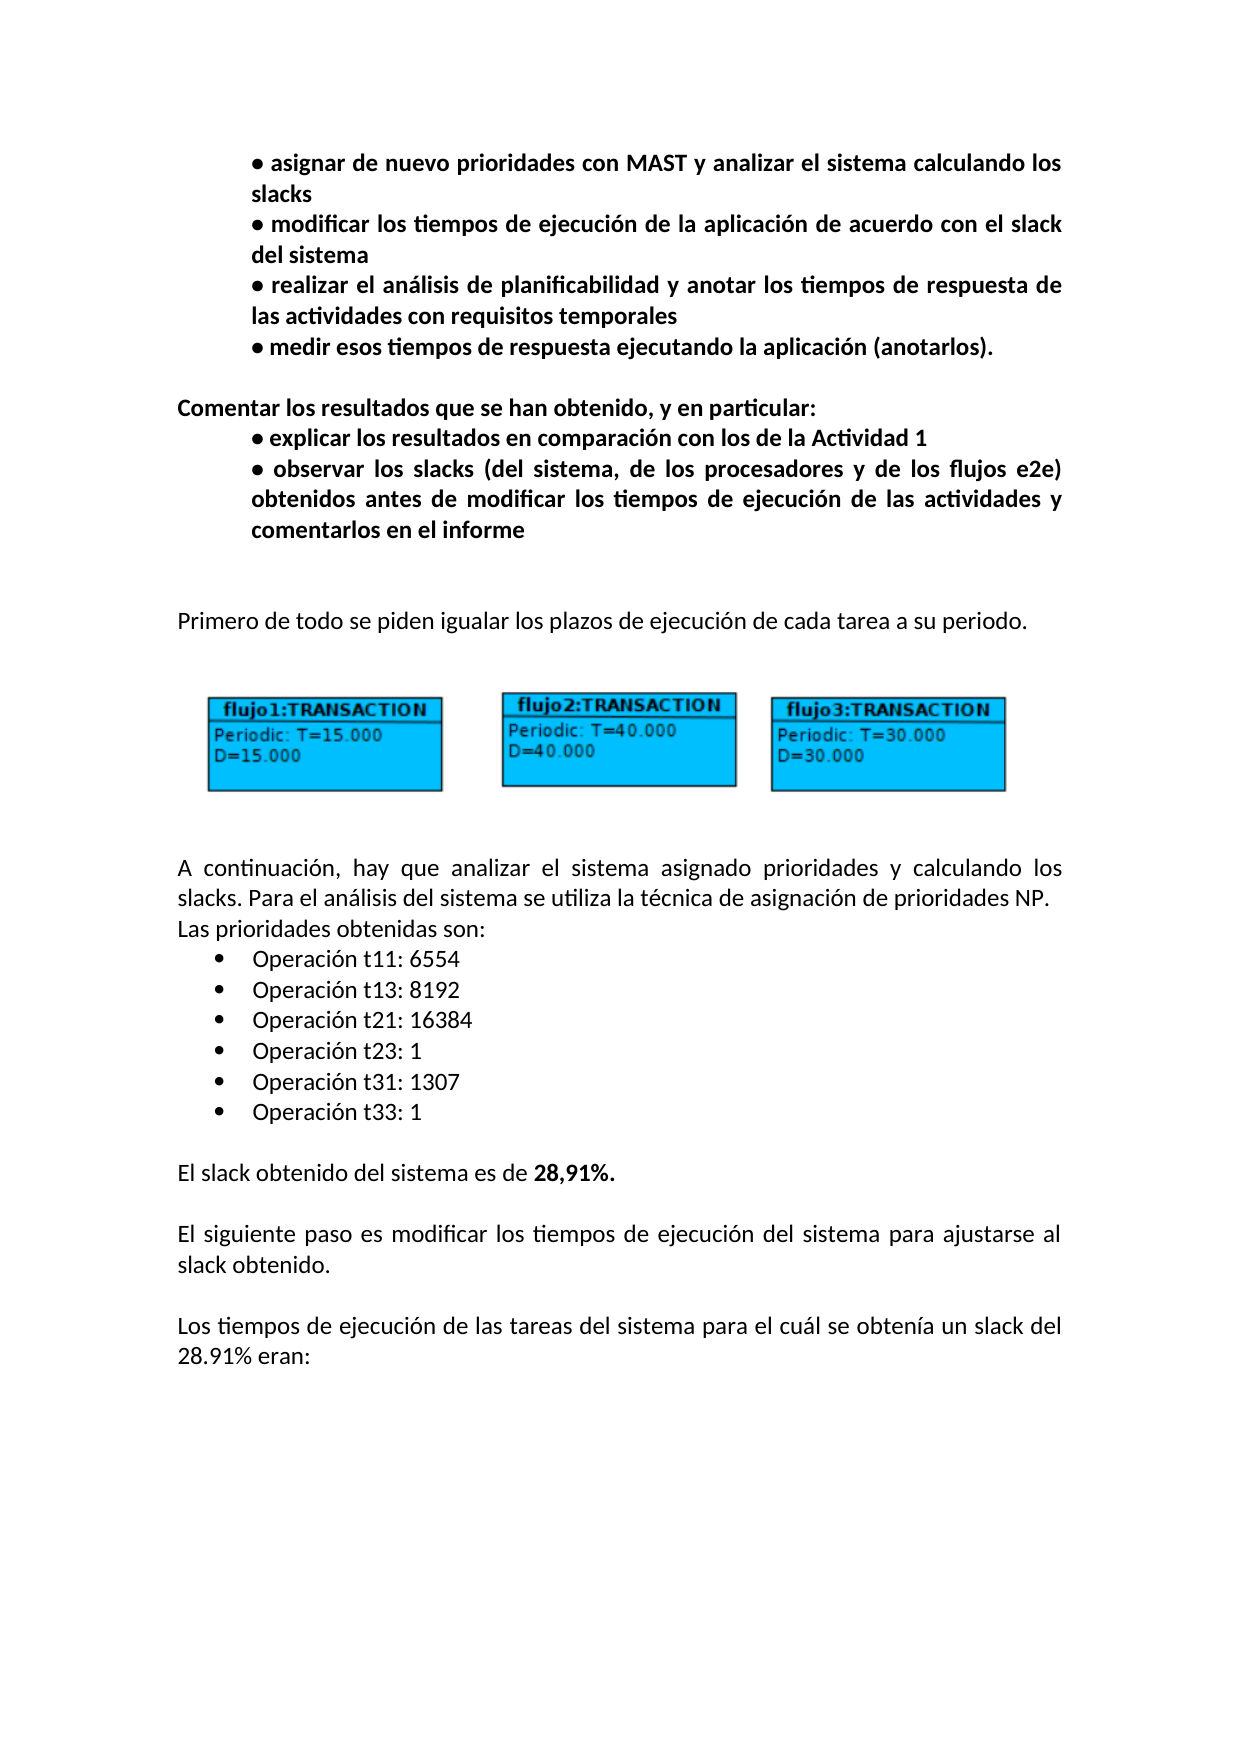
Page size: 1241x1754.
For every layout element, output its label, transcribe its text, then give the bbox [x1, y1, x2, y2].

text A continuación, hay que analizar el sistema asignado prioridades y calculando los slacks. Para el análisis del sistema se utiliza la técnica de asignación de prioridades NP. [177, 852, 1063, 913]
text Las prioridades obtenidas son: [177, 913, 1063, 943]
list Operación t33: 1 [215, 1096, 1063, 1127]
list Operación t23: 1 [215, 1035, 1063, 1066]
text • realizar el análisis de planificabilidad y anotar los tiempos de respuesta de las actividades con requisitos temporales [251, 270, 1063, 331]
text • observar los slacks (del sistema, de los procesadores y de los flujos e2e) obtenidos antes de modificar los tiempos de ejecución de las actividades y comentarlos en el informe [251, 453, 1063, 544]
text • asignar de nuevo prioridades con MAST y analizar el sistema calculando los slacks [251, 148, 1063, 209]
text Los tiempos de ejecución de las tareas del sistema para el cuál se obtenía un slack del 28.91% eran: [177, 1310, 1063, 1371]
text Primero de todo se piden igualar los plazos de ejecución de cada tarea a su periodo. [177, 605, 1063, 636]
text El slack obtenido del sistema es de 28,91%. [177, 1157, 1063, 1188]
list Operación t13: 8192 [215, 974, 1063, 1004]
list Operación t11: 6554 [215, 943, 1063, 974]
text Comentar los resultados que se han obtenido, y en particular: [177, 392, 1063, 422]
text • modificar los tiempos de ejecución de la aplicación de acuerdo con el slack del sistema [251, 209, 1063, 270]
text • explicar los resultados en comparación con los de la Actividad 1 [177, 422, 1063, 453]
text • medir esos tiempos de respuesta ejecutando la aplicación (anotarlos). [177, 331, 1063, 361]
list Operación t21: 16384 [215, 1004, 1063, 1035]
text El siguiente paso es modificar los tiempos de ejecución del sistema para ajustarse al slack obtenido. [177, 1218, 1063, 1279]
list Operación t31: 1307 [215, 1066, 1063, 1096]
